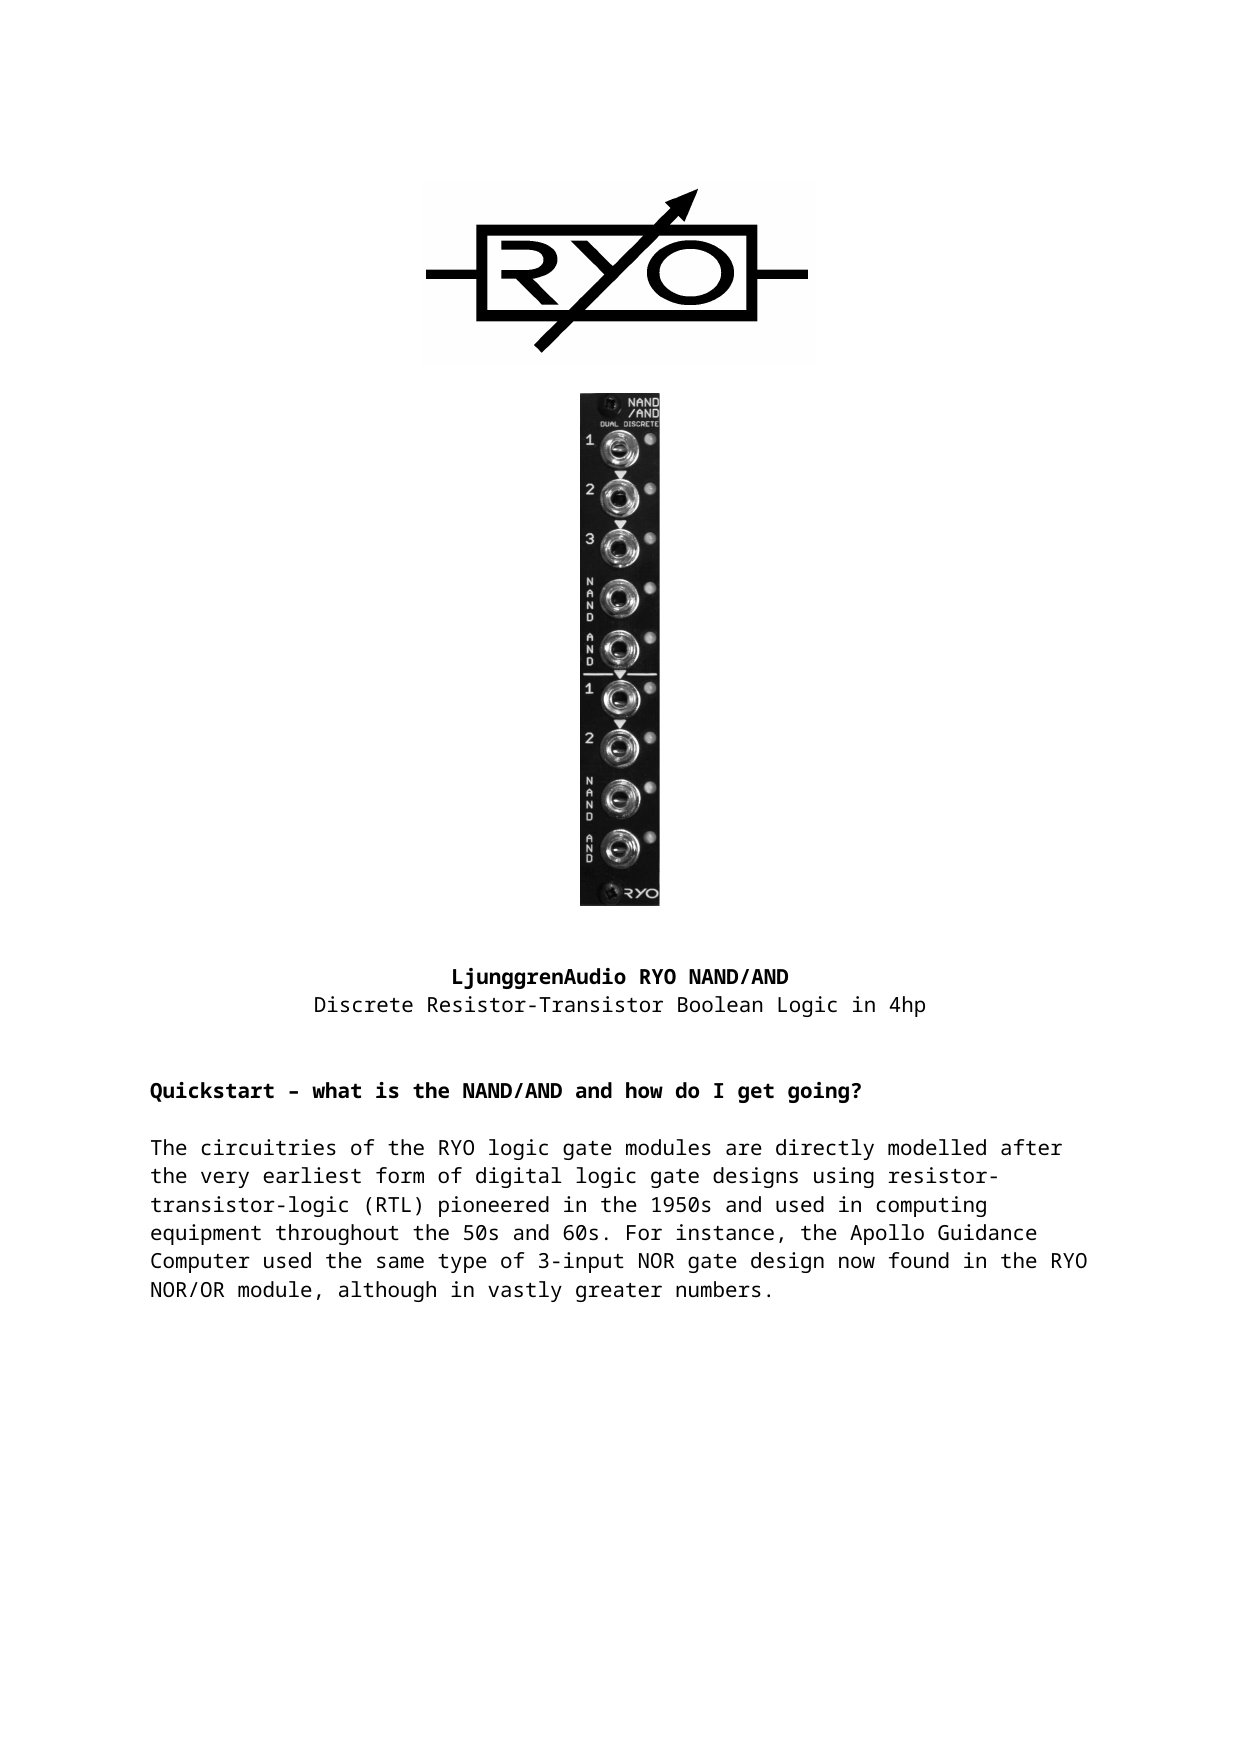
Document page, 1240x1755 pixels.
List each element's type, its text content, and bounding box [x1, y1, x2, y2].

text Discrete Resistor-Transistor Boolean Logic in 4hp [150, 991, 1089, 1019]
text The circuitries of the RYO logic gate modules are directly modelled after the very earliest form of digital logic gate designs using resistor-transistor-logic (RTL) pioneered in the 1950s and used in computing equipment throughout the 50s and 60s. For instance, the Apollo Guidance Computer used the same type of 3-input NOR gate design now found in the RYO NOR/OR module, although in vastly greater numbers. [150, 1133, 1089, 1303]
picture [580, 393, 660, 906]
text LjunggrenAudio RYO NAND/AND [150, 962, 1089, 991]
picture [421, 182, 816, 364]
text Quickstart – what is the NAND/AND and how do I get going? [150, 1076, 1089, 1104]
